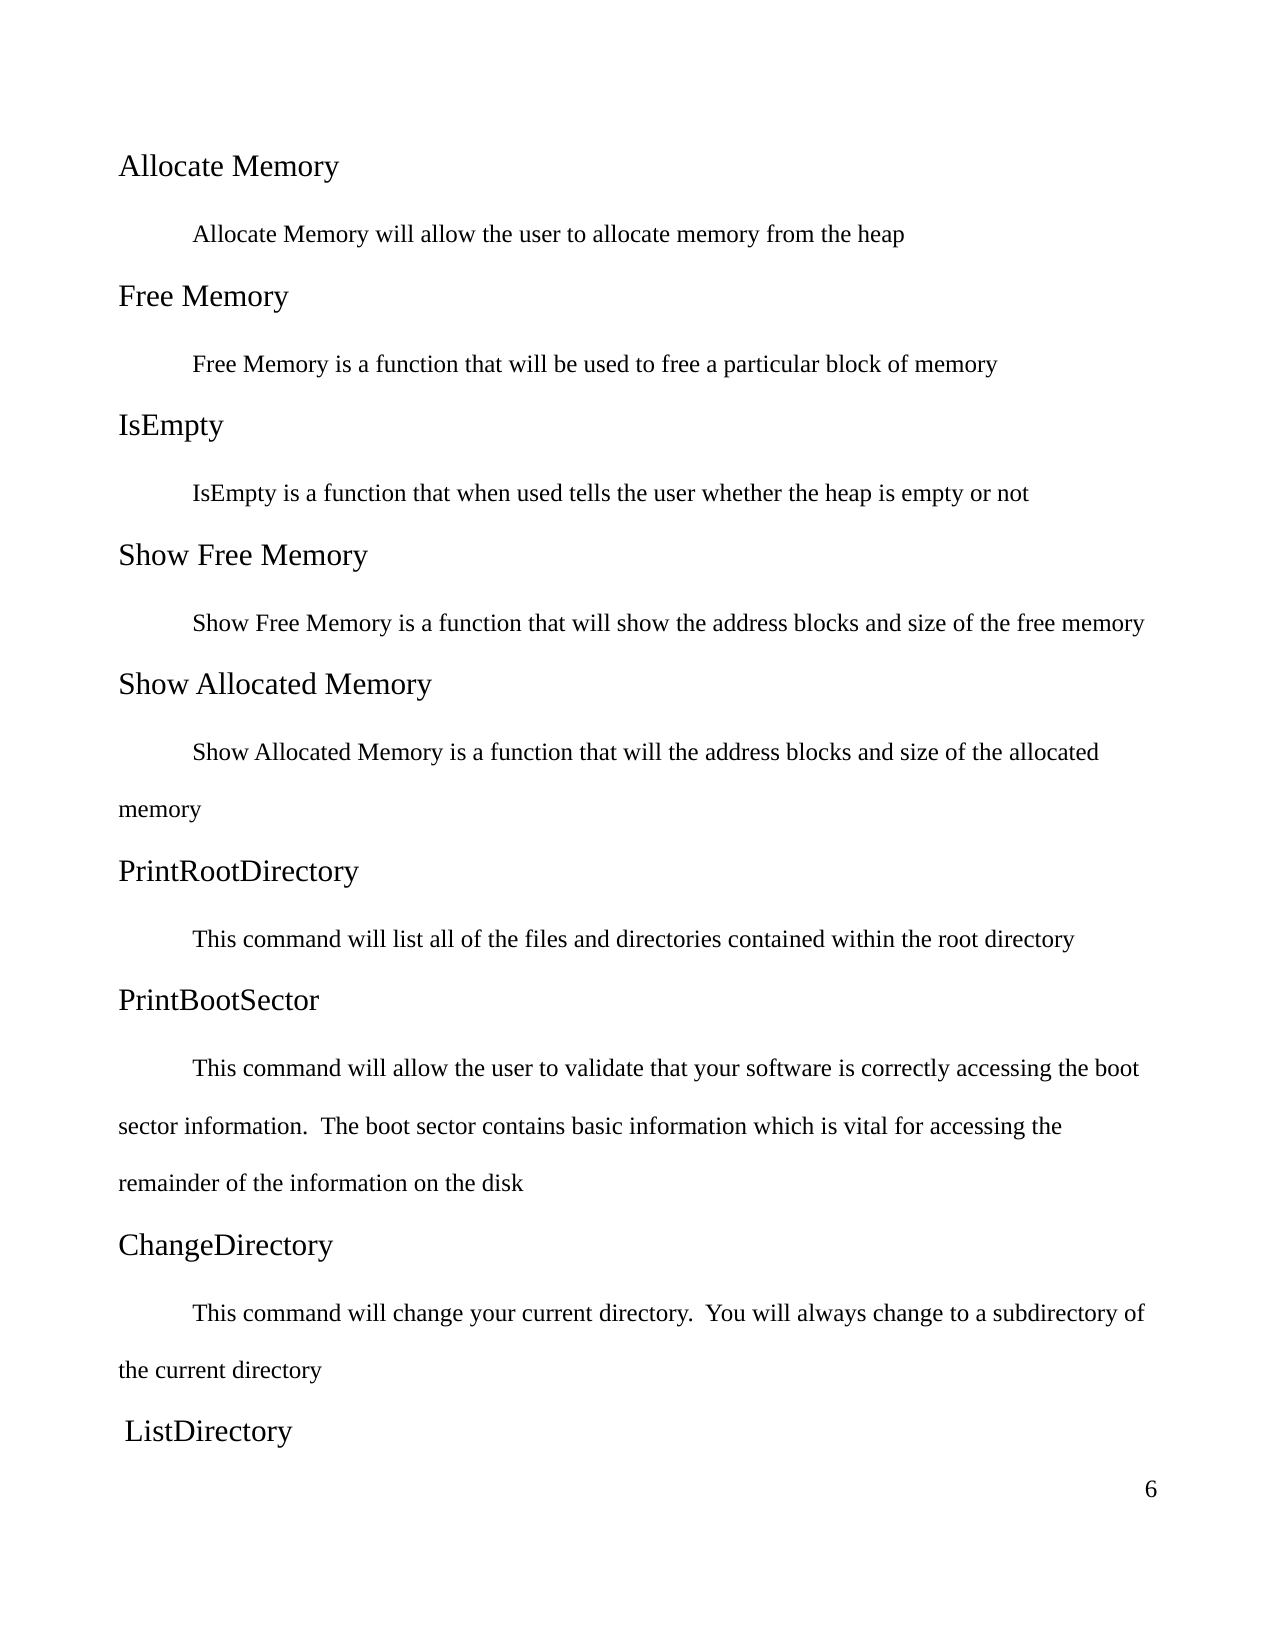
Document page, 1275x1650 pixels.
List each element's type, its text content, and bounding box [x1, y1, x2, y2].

text IsEmpty is a function that when used tells the user whether the heap is empty or not [118, 478, 1157, 507]
text Show Free Memory [118, 536, 1157, 572]
text ChangeDirectory [118, 1226, 1157, 1262]
text This command will allow the user to validate that your software is correctly accessing the boot sector information. The boot sector contains basic information which is vital for accessing the remainder of the information on the disk [118, 1053, 1157, 1197]
text IsEmpty [118, 406, 1157, 442]
text PrintRootDirectory [118, 852, 1157, 888]
text This command will list all of the files and directories contained within the root directory [118, 924, 1157, 953]
text Free Memory is a function that will be used to free a particular block of memory [118, 349, 1157, 378]
text ListDirectory [118, 1413, 1157, 1448]
text This command will change your current directory. You will always change to a subdirectory of the current directory [118, 1298, 1157, 1384]
text Show Allocated Memory is a function that will the address blocks and size of the allocated memory [118, 737, 1157, 823]
text PrintBootSector [118, 981, 1157, 1017]
text Show Allocated Memory [118, 665, 1157, 701]
text Show Free Memory is a function that will show the address blocks and size of the free memory [118, 608, 1157, 636]
text Allocate Memory [118, 148, 1157, 183]
text Allocate Memory will allow the user to allocate memory from the heap [118, 219, 1157, 248]
text Free Memory [118, 277, 1157, 313]
